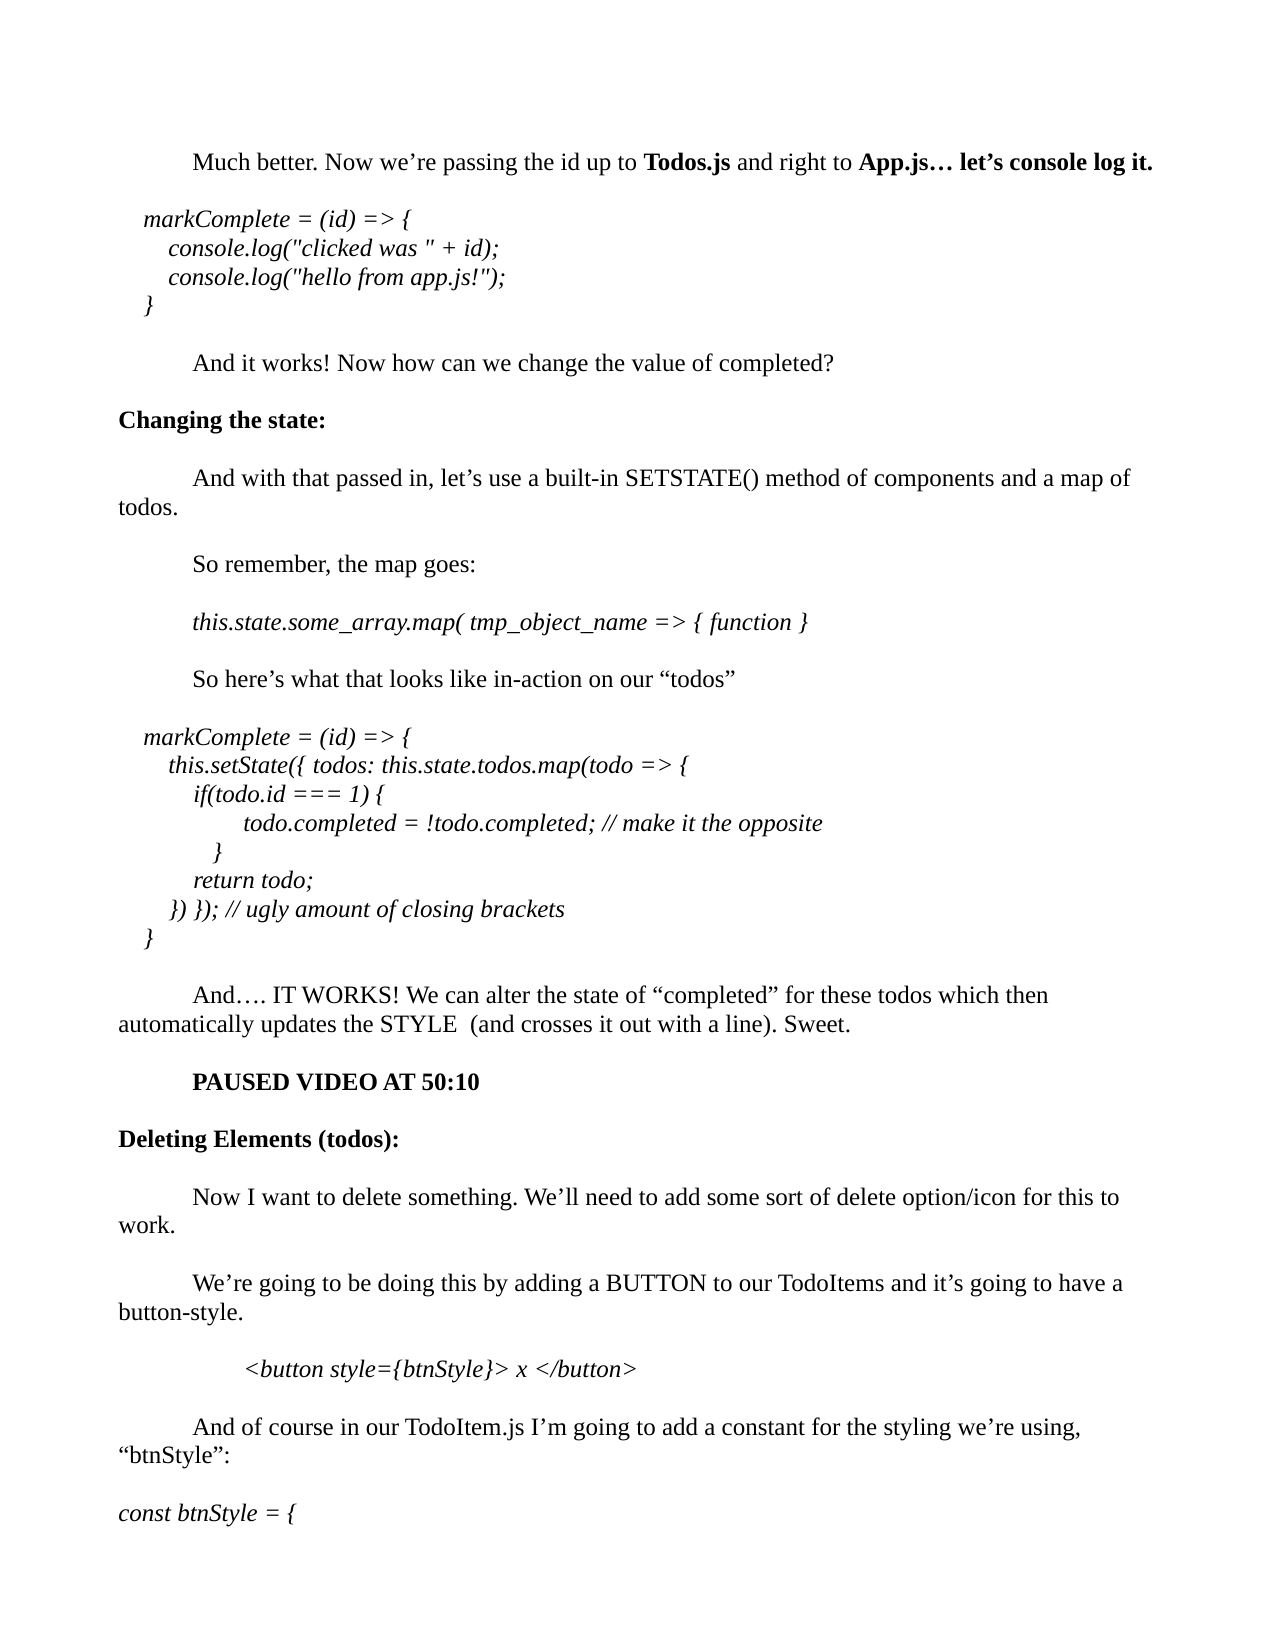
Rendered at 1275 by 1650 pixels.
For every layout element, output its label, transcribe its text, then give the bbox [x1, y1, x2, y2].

text So here’s what that looks like in-action on our “todos” [118, 664, 1157, 693]
text const btnStyle = { [118, 1498, 1157, 1527]
text <button style={btnStyle}> x </button> [118, 1354, 1157, 1383]
text todo.completed = !todo.completed; // make it the opposite [118, 808, 1157, 837]
text Now I want to delete something. We’ll need to add some sort of delete option/icon for this to work. [118, 1182, 1157, 1239]
text markComplete = (id) => { [118, 722, 1157, 751]
text }) }); // ugly amount of closing brackets [118, 894, 1157, 923]
text So remember, the map goes: [118, 549, 1157, 578]
text if(todo.id === 1) { [118, 779, 1157, 808]
text PAUSED VIDEO AT 50:10 [118, 1067, 1157, 1096]
text And with that passed in, let’s use a built-in SETSTATE() method of components and a map of todos. [118, 463, 1157, 521]
text And of course in our TodoItem.js I’m going to add a constant for the styling we’re using, “btnStyle”: [118, 1412, 1157, 1469]
text console.log("clicked was " + id); [118, 233, 1157, 262]
text } [118, 291, 1157, 319]
text } [118, 923, 1157, 952]
text this.state.some_array.map( tmp_object_name => { function } [118, 607, 1157, 636]
text And it works! Now how can we change the value of completed? [118, 348, 1157, 377]
text We’re going to be doing this by adding a BUTTON to our TodoItems and it’s going to have a button-style. [118, 1268, 1157, 1326]
text Changing the state: [118, 406, 1157, 434]
text this.setState({ todos: this.state.todos.map(todo => { [118, 751, 1157, 779]
text And…. IT WORKS! We can alter the state of “completed” for these todos which then automatically updates the STYLE (and crosses it out with a line). Sweet. [118, 981, 1157, 1038]
text Deleting Elements (todos): [118, 1124, 1157, 1153]
text markComplete = (id) => { [118, 204, 1157, 233]
text console.log("hello from app.js!"); [118, 262, 1157, 291]
text } [118, 837, 1157, 866]
text Much better. Now we’re passing the id up to Todos.js and right to App.js… let’s console log it. [118, 147, 1157, 176]
text return todo; [118, 866, 1157, 894]
